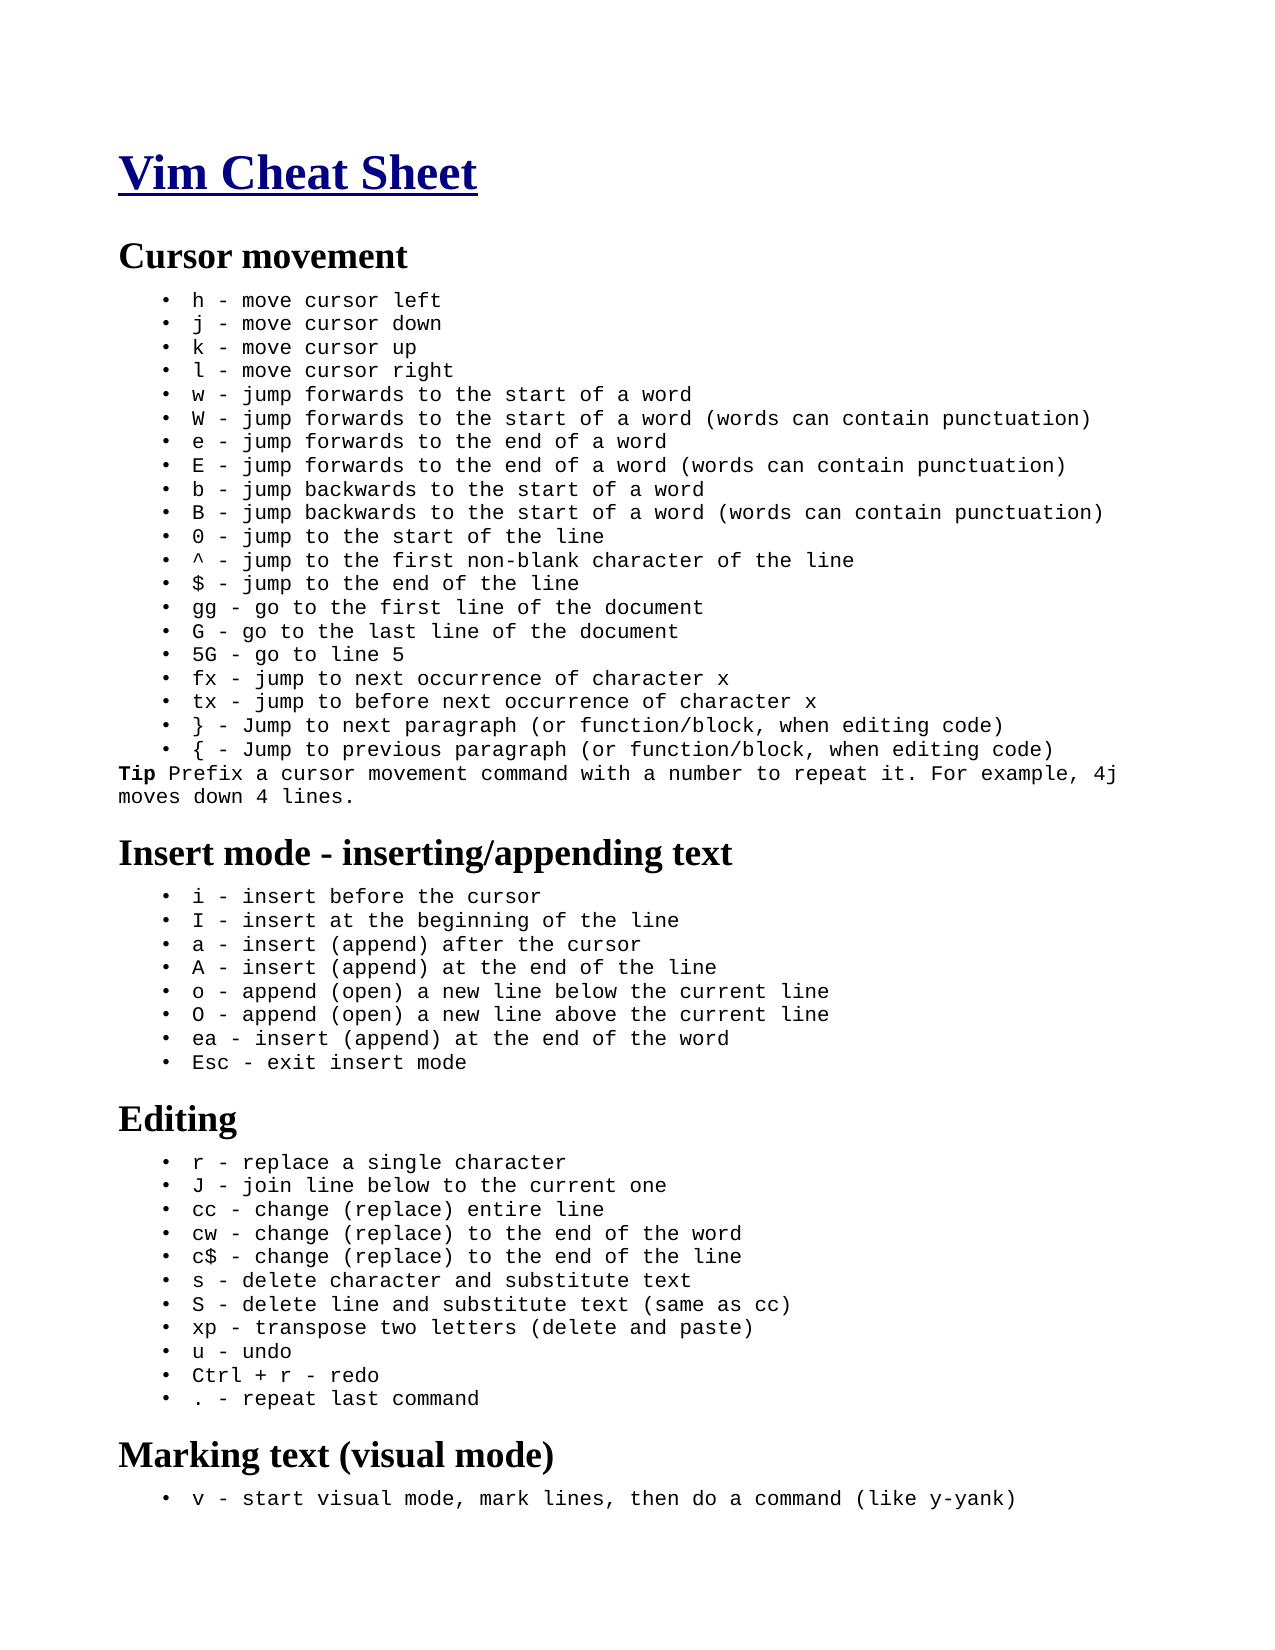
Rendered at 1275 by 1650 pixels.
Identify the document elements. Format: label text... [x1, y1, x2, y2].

subtitle Editing [118, 1096, 1157, 1139]
subtitle Marking text (visual mode) [118, 1433, 1157, 1476]
list a - insert (append) after the cursor [162, 933, 1157, 957]
list { - Jump to previous paragraph (or function/block, when editing code) [162, 739, 1157, 762]
list . - repeat last command [162, 1388, 1157, 1412]
list cc - change (replace) entire line [162, 1199, 1157, 1223]
list w - jump forwards to the start of a word [162, 384, 1157, 408]
list u - undo [162, 1341, 1157, 1365]
list O - append (open) a new line above the current line [162, 1004, 1157, 1028]
list k - move cursor up [162, 337, 1157, 361]
list j - move cursor down [162, 313, 1157, 337]
list xp - transpose two letters (delete and paste) [162, 1317, 1157, 1341]
list A - insert (append) at the end of the line [162, 957, 1157, 981]
list l - move cursor right [162, 361, 1157, 384]
subtitle Cursor movement [118, 234, 1157, 277]
list Ctrl + r - redo [162, 1365, 1157, 1388]
list E - jump forwards to the end of a word (words can contain punctuation) [162, 455, 1157, 479]
list } - Jump to next paragraph (or function/block, when editing code) [162, 715, 1157, 739]
list ^ - jump to the first non-blank character of the line [162, 550, 1157, 573]
subtitle Insert mode - inserting/appending text [118, 831, 1157, 874]
list c$ - change (replace) to the end of the line [162, 1246, 1157, 1270]
list cw - change (replace) to the end of the word [162, 1223, 1157, 1246]
list S - delete line and substitute text (same as cc) [162, 1294, 1157, 1317]
list Esc - exit insert mode [162, 1052, 1157, 1075]
list e - jump forwards to the end of a word [162, 431, 1157, 455]
subtitle Vim Cheat Sheet [118, 143, 1157, 201]
list v - start visual mode, mark lines, then do a command (like y-yank) [162, 1488, 1157, 1512]
list 0 - jump to the start of the line [162, 526, 1157, 550]
list 5G - go to line 5 [162, 644, 1157, 668]
text Tip Prefix a cursor movement command with a number to repeat it. For example, 4j moves down 4 lines. [118, 762, 1157, 810]
list G - go to the last line of the document [162, 621, 1157, 644]
list b - jump backwards to the start of a word [162, 479, 1157, 502]
list h - move cursor left [162, 289, 1157, 313]
list W - jump forwards to the start of a word (words can contain punctuation) [162, 408, 1157, 431]
list I - insert at the beginning of the line [162, 910, 1157, 933]
list s - delete character and substitute text [162, 1270, 1157, 1294]
list o - append (open) a new line below the current line [162, 981, 1157, 1004]
list $ - jump to the end of the line [162, 573, 1157, 597]
list i - insert before the cursor [162, 886, 1157, 910]
list B - jump backwards to the start of a word (words can contain punctuation) [162, 502, 1157, 526]
list J - join line below to the current one [162, 1176, 1157, 1199]
list ea - insert (append) at the end of the word [162, 1028, 1157, 1052]
list gg - go to the first line of the document [162, 597, 1157, 621]
list fx - jump to next occurrence of character x [162, 668, 1157, 692]
list r - replace a single character [162, 1152, 1157, 1176]
list tx - jump to before next occurrence of character x [162, 692, 1157, 715]
